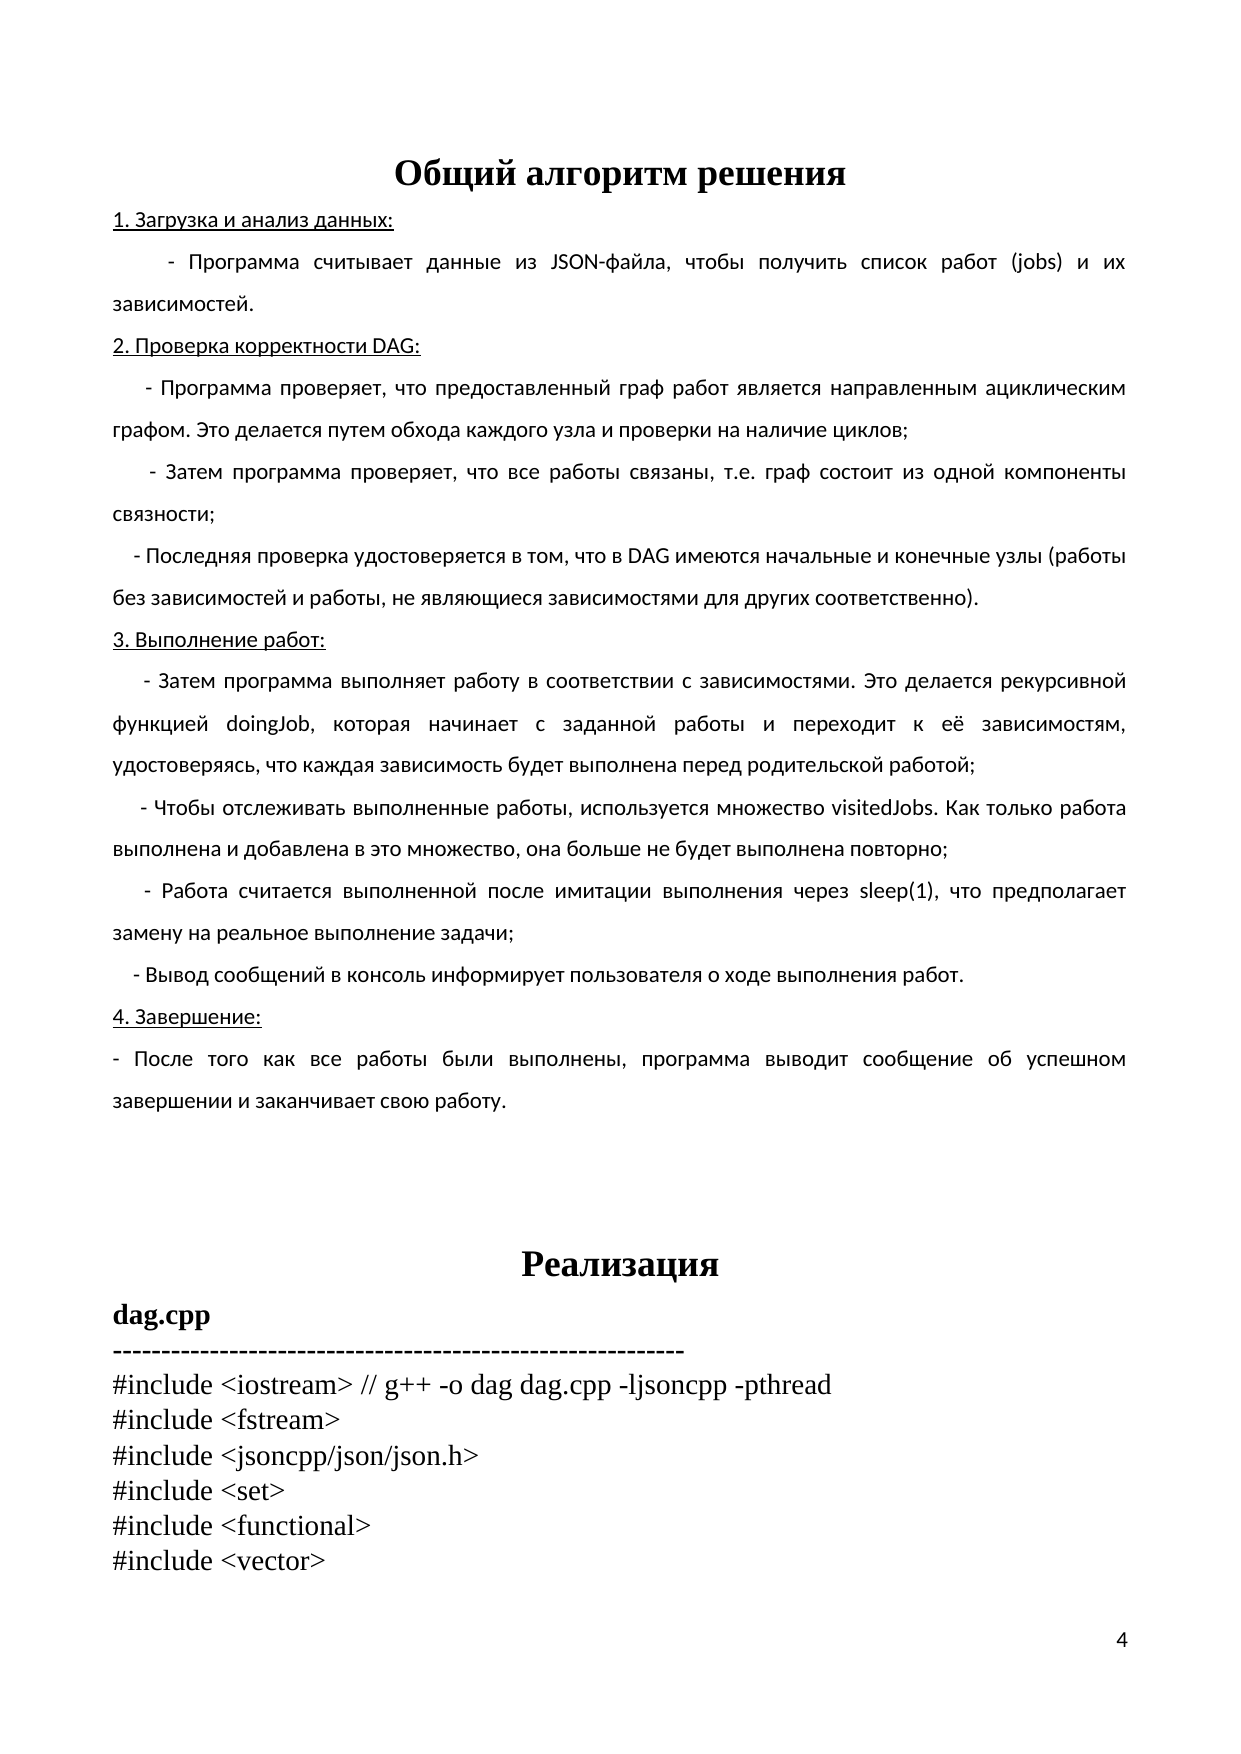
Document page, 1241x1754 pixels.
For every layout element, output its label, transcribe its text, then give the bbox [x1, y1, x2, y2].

text - После того как все работы были выполнены, программа выводит сообщение об успешном завершении и заканчивает свою работу. [112, 1044, 1128, 1114]
text #include <functional> [112, 1508, 1128, 1542]
text - Чтобы отслеживать выполненные работы, используется множество visitedJobs. Как только работа выполнена и добавлена в это множество, она больше не будет выполнена повторно; [112, 793, 1128, 863]
text 3. Выполнение работ: [112, 625, 1128, 653]
text - Последняя проверка удостоверяется в том, что в DAG имеются начальные и конечные узлы (работы без зависимостей и работы, не являющиеся зависимостями для других соответственно). [112, 541, 1128, 611]
text 2. Проверка корректности DAG: [112, 331, 1128, 359]
text - Затем программа выполняет работу в соответствии с зависимостями. Это делается рекурсивной функцией doingJob, которая начинает с заданной работы и переходит к её зависимостям, удостоверяясь, что каждая зависимость будет выполнена перед родительской работой; [112, 667, 1128, 779]
text dag.cpp [112, 1297, 1128, 1330]
text #include <fstream> [112, 1402, 1128, 1436]
subtitle Общий алгоритм решения [112, 150, 1128, 193]
text #include <jsoncpp/json/json.h> [112, 1438, 1128, 1471]
subtitle Реализация [112, 1242, 1128, 1285]
text #include <set> [112, 1473, 1128, 1506]
text #include <vector> [112, 1543, 1128, 1577]
text ----------------------------------------------------------- #include <iostream> // g++ -o dag dag.cpp -ljsoncpp -pthread [112, 1332, 1128, 1401]
text 4. Завершение: [112, 1002, 1128, 1031]
text 1. Загрузка и анализ данных: [112, 205, 1128, 233]
text - Работа считается выполненной после имитации выполнения через sleep(1), что предполагает замену на реальное выполнение задачи; [112, 877, 1128, 947]
text - Вывод сообщений в консоль информирует пользователя о ходе выполнения работ. [112, 961, 1128, 988]
text - Затем программа проверяет, что все работы связаны, т.е. граф состоит из одной компоненты связности; [112, 457, 1128, 527]
text - Программа считывает данные из JSON-файла, чтобы получить список работ (jobs) и их зависимостей. [112, 247, 1128, 317]
text - Программа проверяет, что предоставленный граф работ является направленным ациклическим графом. Это делается путем обхода каждого узла и проверки на наличие циклов; [112, 373, 1128, 443]
